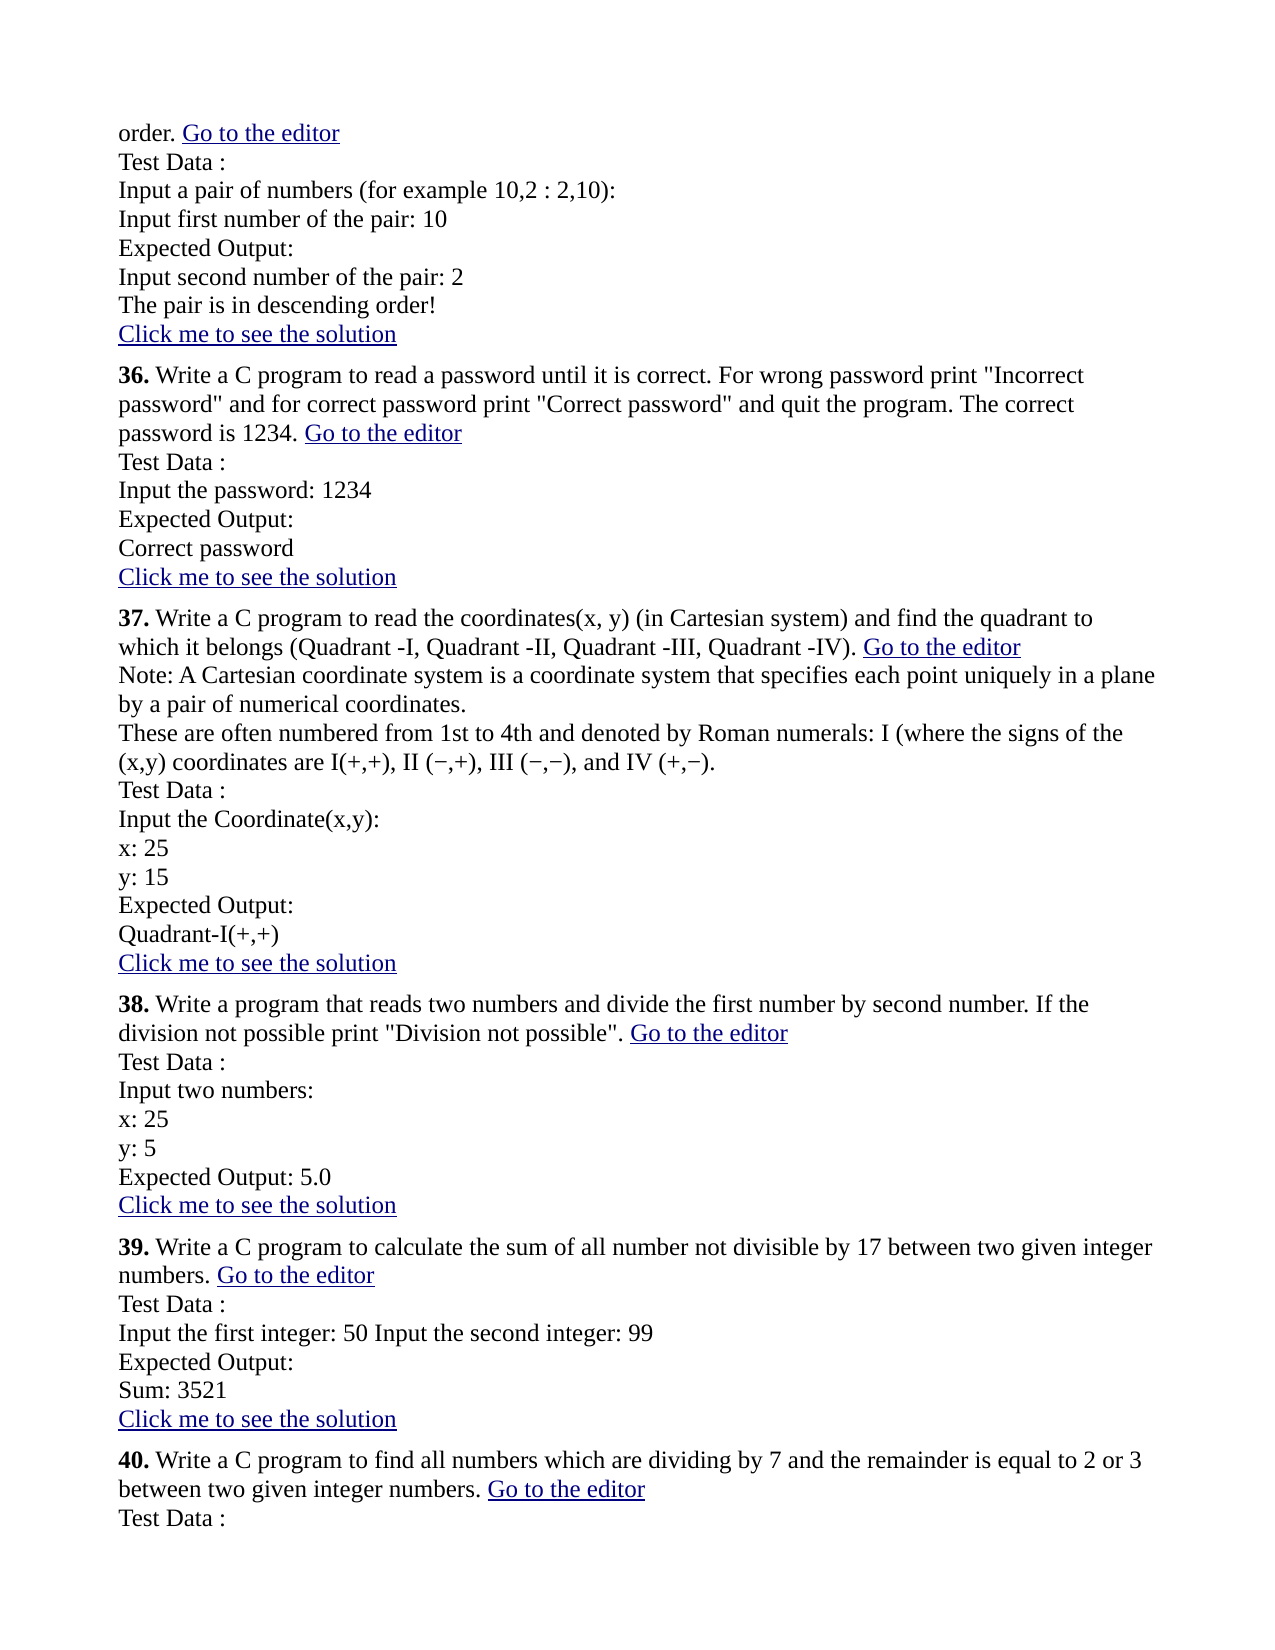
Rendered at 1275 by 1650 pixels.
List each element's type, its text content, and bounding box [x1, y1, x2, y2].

text 40. Write a C program to find all numbers which are dividing by 7 and the remainder is equal to 2 or 3 between two given integer numbers. Go to the editor Test Data : [118, 1446, 1157, 1532]
text 39. Write a C program to calculate the sum of all number not divisible by 17 between two given integer numbers. Go to the editor Test Data : Input the first integer: 50 Input the second integer: 99 Expected Output: Sum: 3521 Click me to see the solution [118, 1232, 1157, 1433]
text 37. Write a C program to read the coordinates(x, y) (in Cartesian system) and find the quadrant to which it belongs (Quadrant -I, Quadrant -II, Quadrant -III, Quadrant -IV). Go to the editor Note: A Cartesian coordinate system is a coordinate system that specifies each point uniquely in a plane by a pair of numerical coordinates. These are often numbered from 1st to 4th and denoted by Roman numerals: I (where the signs of the (x,y) coordinates are I(+,+), II (−,+), III (−,−), and IV (+,−). Test Data : Input the Coordinate(x,y): x: 25 y: 15 Expected Output: Quadrant-I(+,+) Click me to see the solution [118, 603, 1157, 977]
text 36. Write a C program to read a password until it is correct. For wrong password print "Incorrect password" and for correct password print "Correct password" and quit the program. The correct password is 1234. Go to the editor Test Data : Input the password: 1234 Expected Output: Correct password Click me to see the solution [118, 361, 1157, 591]
text order. Go to the editor Test Data : Input a pair of numbers (for example 10,2 : 2,10): Input first number of the pair: 10 Expected Output: Input second number of the pair: 2 The pair is in descending order! Click me to see the solution [118, 118, 1157, 348]
text 38. Write a program that reads two numbers and divide the first number by second number. If the division not possible print "Division not possible". Go to the editor Test Data : Input two numbers: x: 25 y: 5 Expected Output: 5.0 Click me to see the solution [118, 989, 1157, 1219]
